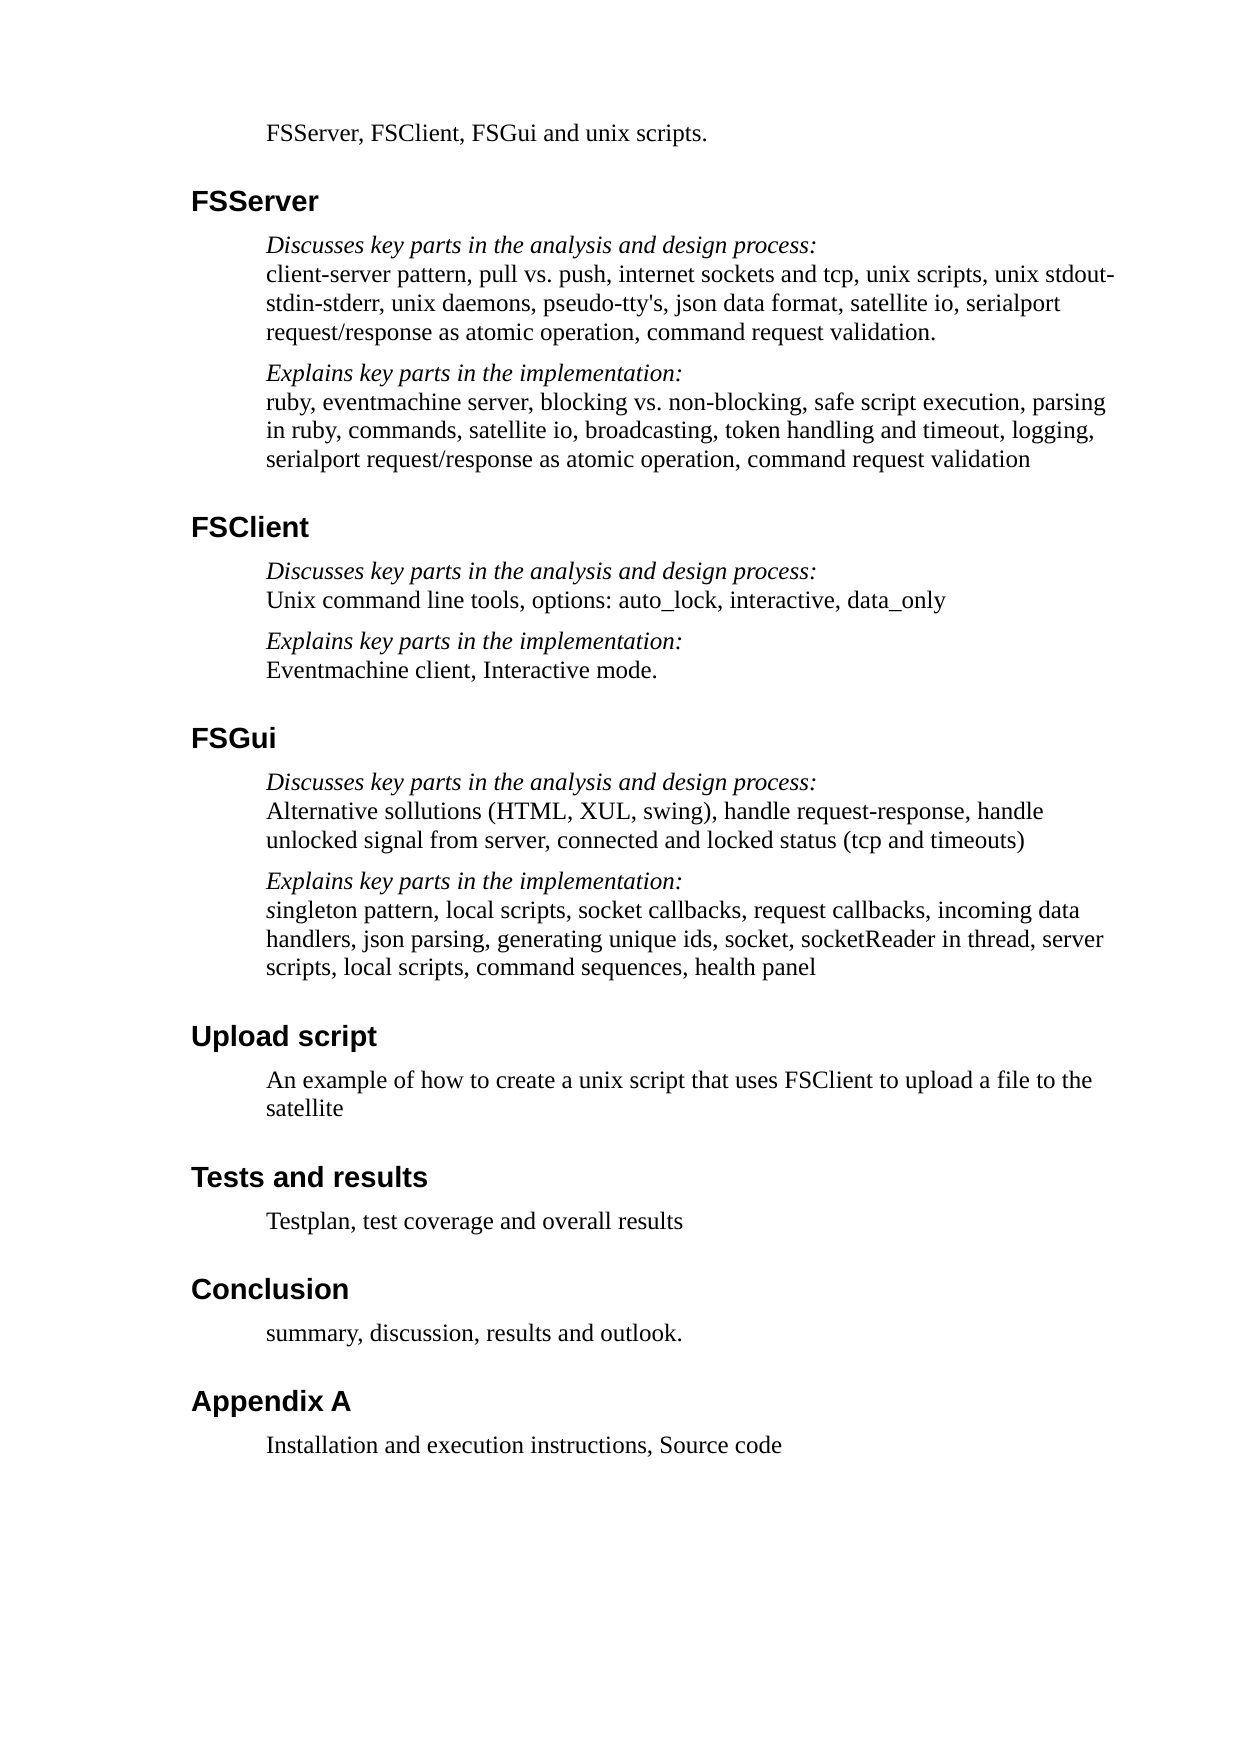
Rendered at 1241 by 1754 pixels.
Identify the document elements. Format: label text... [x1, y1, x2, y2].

subtitle Appendix A [191, 1384, 1122, 1418]
text Explains key parts in the implementation: Eventmachine client, Interactive mode. [266, 626, 1122, 684]
text Testplan, test coverage and overall results [266, 1206, 1122, 1234]
subtitle Upload script [191, 1019, 1122, 1052]
text summary, discussion, results and outlook. [266, 1318, 1122, 1347]
subtitle FSGui [191, 721, 1122, 755]
subtitle Conclusion [191, 1272, 1122, 1306]
text Installation and execution instructions, Source code [266, 1430, 1122, 1459]
text An example of how to create a unix script that uses FSClient to upload a file to the satellite [266, 1065, 1122, 1122]
text FSServer, FSClient, FSGui and unix scripts. [266, 118, 1122, 147]
text Explains key parts in the implementation: ruby, eventmachine server, blocking vs. non-blocking, safe script execution, parsing in ruby, commands, satellite io, broadcasting, token handling and timeout, logging, serialport request/response as atomic operation, command request validation [266, 358, 1122, 473]
subtitle Tests and results [191, 1160, 1122, 1193]
text Discusses key parts in the analysis and design process: client-server pattern, pull vs. push, internet sockets and tcp, unix scripts, unix stdout-stdin-stderr, unix daemons, pseudo-tty's, json data format, satellite io, serialport request/response as atomic operation, command request validation. [266, 230, 1122, 345]
text Discusses key parts in the analysis and design process: Unix command line tools, options: auto_lock, interactive, data_only [266, 556, 1122, 614]
subtitle FSServer [191, 184, 1122, 218]
text Explains key parts in the implementation: singleton pattern, local scripts, socket callbacks, request callbacks, incoming data handlers, json parsing, generating unique ids, socket, socketReader in thread, server scripts, local scripts, command sequences, health panel [266, 866, 1122, 981]
text Discusses key parts in the analysis and design process: Alternative sollutions (HTML, XUL, swing), handle request-response, handle unlocked signal from server, connected and locked status (tcp and timeouts) [266, 767, 1122, 854]
subtitle FSClient [191, 510, 1122, 544]
